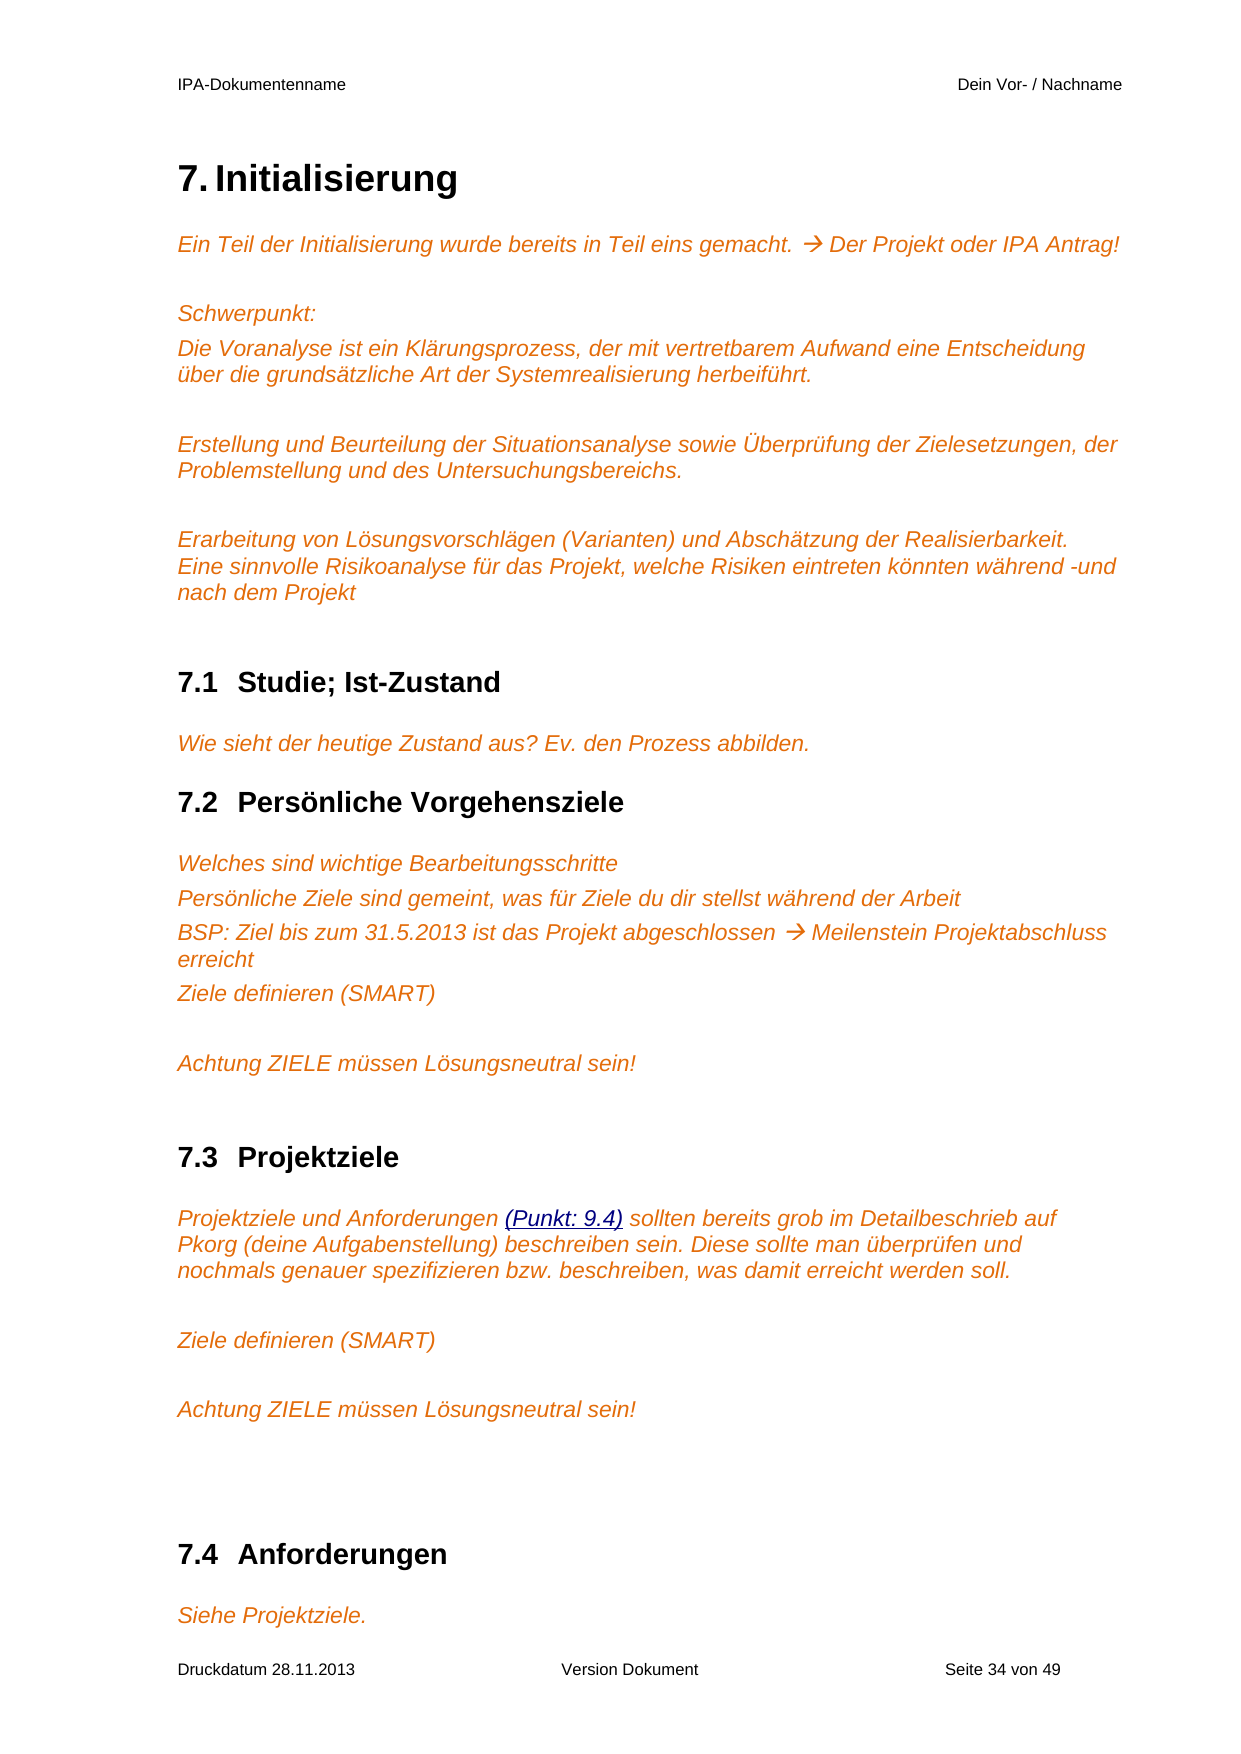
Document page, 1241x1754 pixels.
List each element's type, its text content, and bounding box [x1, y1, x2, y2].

text Welches sind wichtige Bearbeitungsschritte [177, 850, 1122, 876]
text Siehe Projektziele. [177, 1602, 1122, 1628]
text Ein Teil der Initialisierung wurde bereits in Teil eins gemacht.  Der Projekt oder IPA Antrag! [177, 231, 1122, 257]
text BSP: Ziel bis zum 31.5.2013 ist das Projekt abgeschlossen  Meilenstein Projektabschluss erreicht [177, 919, 1122, 972]
text Wie sieht der heutige Zustand aus? Ev. den Prozess abbilden. [177, 729, 1122, 756]
text Erarbeitung von Lösungsvorschlägen (Varianten) und Abschätzung der Realisierbarkeit. Eine sinnvolle Risikoanalyse für das Projekt, welche Risiken eintreten könnten während -und nach dem Projekt [177, 526, 1122, 605]
text Projektziele und Anforderungen (Punkt: 9.4) sollten bereits grob im Detailbeschrieb auf Pkorg (deine Aufgabenstellung) beschreiben sein. Diese sollte man überprüfen und nochmals genauer spezifizieren bzw. beschreiben, was damit erreicht werden soll. [177, 1205, 1122, 1284]
text Ziele definieren (SMART) [177, 980, 1122, 1007]
text Ziele definieren (SMART) [177, 1327, 1122, 1353]
subtitle Anforderungen [177, 1537, 1122, 1571]
text Schwerpunkt: [177, 300, 1122, 327]
subtitle Initialisierung [177, 156, 1122, 199]
subtitle Projektziele [177, 1140, 1122, 1173]
subtitle Persönliche Vorgehensziele [177, 785, 1122, 819]
text Achtung ZIELE müssen Lösungsneutral sein! [177, 1396, 1122, 1422]
text Erstellung und Beurteilung der Situationsanalyse sowie Überprüfung der Zielesetzungen, der Problemstellung und des Untersuchungsbereichs. [177, 431, 1122, 483]
subtitle Studie; Ist-Zustand [177, 665, 1122, 698]
text Die Voranalyse ist ein Klärungsprozess, der mit vertretbarem Aufwand eine Entscheidung über die grundsätzliche Art der Systemrealisierung herbeiführt. [177, 335, 1122, 388]
text Achtung ZIELE müssen Lösungsneutral sein! [177, 1050, 1122, 1076]
text Persönliche Ziele sind gemeint, was für Ziele du dir stellst während der Arbeit [177, 884, 1122, 911]
